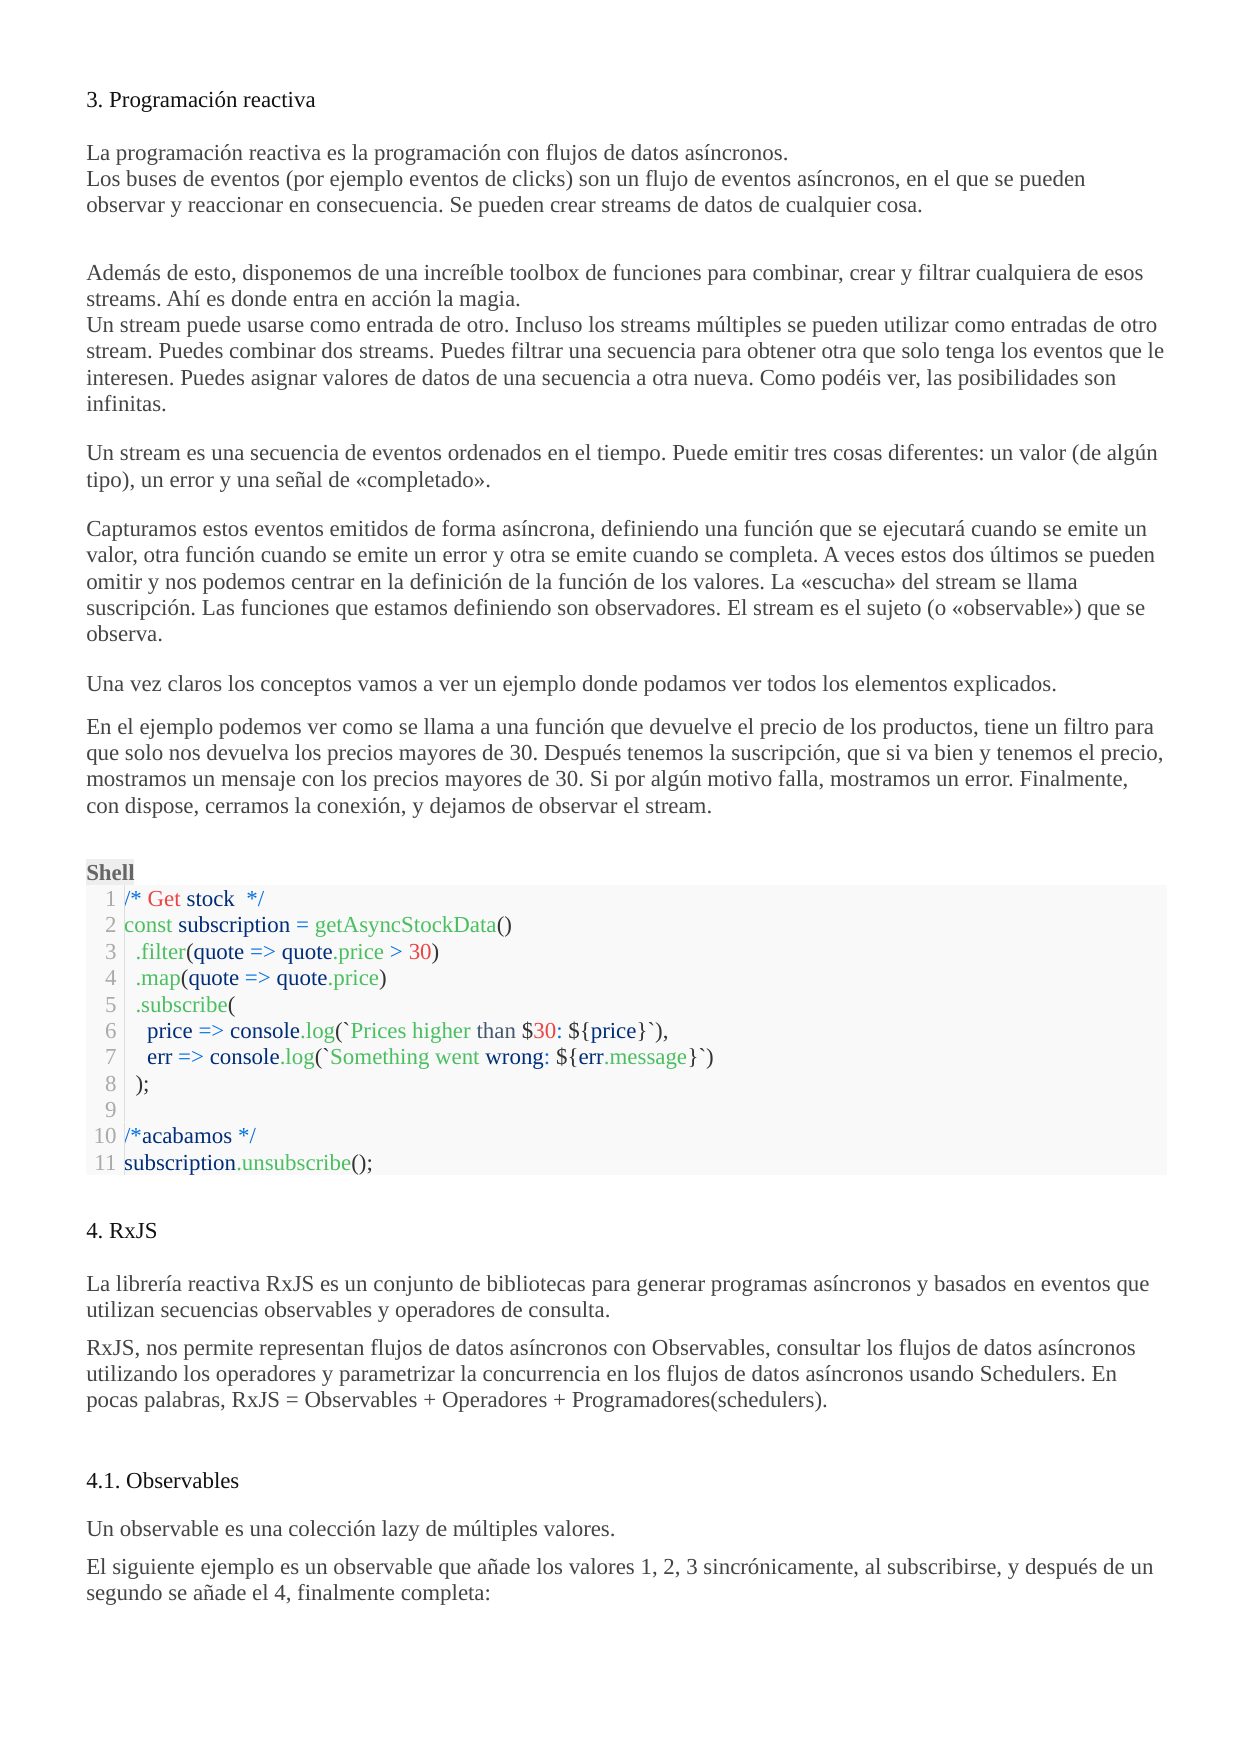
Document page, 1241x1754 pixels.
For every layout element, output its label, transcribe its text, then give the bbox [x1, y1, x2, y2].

text El siguiente ejemplo es un observable que añade los valores 1, 2, 3 sincrónicamente, al subscribirse, y después de un segundo se añade el 4, finalmente completa: [86, 1553, 1167, 1606]
text Capturamos estos eventos emitidos de forma asíncrona, definiendo una función que se ejecutará cuando se emite un valor, otra función cuando se emite un error y otra se emite cuando se completa. A veces estos dos últimos se pueden omitir y nos podemos centrar en la definición de la función de los valores. La «escucha» del stream se llama suscripción. Las funciones que estamos definiendo son observadores. El stream es el sujeto (o «observable») que se observa. [86, 515, 1167, 647]
text RxJS, nos permite representan flujos de datos asíncronos con Observables, consultar los flujos de datos asíncronos utilizando los operadores y parametrizar la concurrencia en los flujos de datos asíncronos usando Schedulers. En pocas palabras, RxJS = Observables + Operadores + Programadores(schedulers). [86, 1334, 1167, 1413]
table_header 1 2 3 4 5 6 7 8 9 10 11 [86, 885, 124, 1175]
subtitle 4.1. Observables [86, 1467, 1167, 1494]
text Una vez claros los conceptos vamos a ver un ejemplo donde podamos ver todos los elementos explicados. [86, 669, 1167, 696]
subtitle 4. RxJS [86, 1217, 1167, 1244]
text En el ejemplo podemos ver como se llama a una función que devuelve el precio de los productos, tiene un filtro para que solo nos devuelva los precios mayores de 30. Después tenemos la suscripción, que si va bien y tenemos el precio, mostramos un mensaje con los precios mayores de 30. Si por algún motivo falla, mostramos un error. Finalmente, con dispose, cerramos la conexión, y dejamos de observar el stream. [86, 713, 1167, 818]
text Un observable es una colección lazy de múltiples valores. [86, 1516, 1167, 1542]
text Un stream es una secuencia de eventos ordenados en el tiempo. Puede emitir tres cosas diferentes: un valor (de algún tipo), un error y una señal de «completado». [86, 439, 1167, 492]
text Además de esto, disponemos de una increíble toolbox de funciones para combinar, crear y filtrar cualquiera de esos streams. Ahí es donde entra en acción la magia. Un stream puede usarse como entrada de otro. Incluso los streams múltiples se pueden utilizar como entradas de otro stream. Puedes combinar dos streams. Puedes filtrar una secuencia para obtener otra que solo tenga los eventos que le interesen. Puedes asignar valores de datos de una secuencia a otra nueva. Como podéis ver, las posibilidades son infinitas. [86, 258, 1167, 417]
subtitle 3. Programación reactiva [86, 86, 1167, 112]
text Shell [86, 859, 1167, 885]
text La programación reactiva es la programación con flujos de datos asíncronos. Los buses de eventos (por ejemplo eventos de clicks) son un flujo de eventos asíncronos, en el que se pueden observar y reaccionar en consecuencia. Se pueden crear streams de datos de cualquier cosa. [86, 139, 1167, 218]
text La librería reactiva RxJS es un conjunto de bibliotecas para generar programas asíncronos y basados ​​en eventos que utilizan secuencias observables y operadores de consulta. [86, 1270, 1167, 1323]
